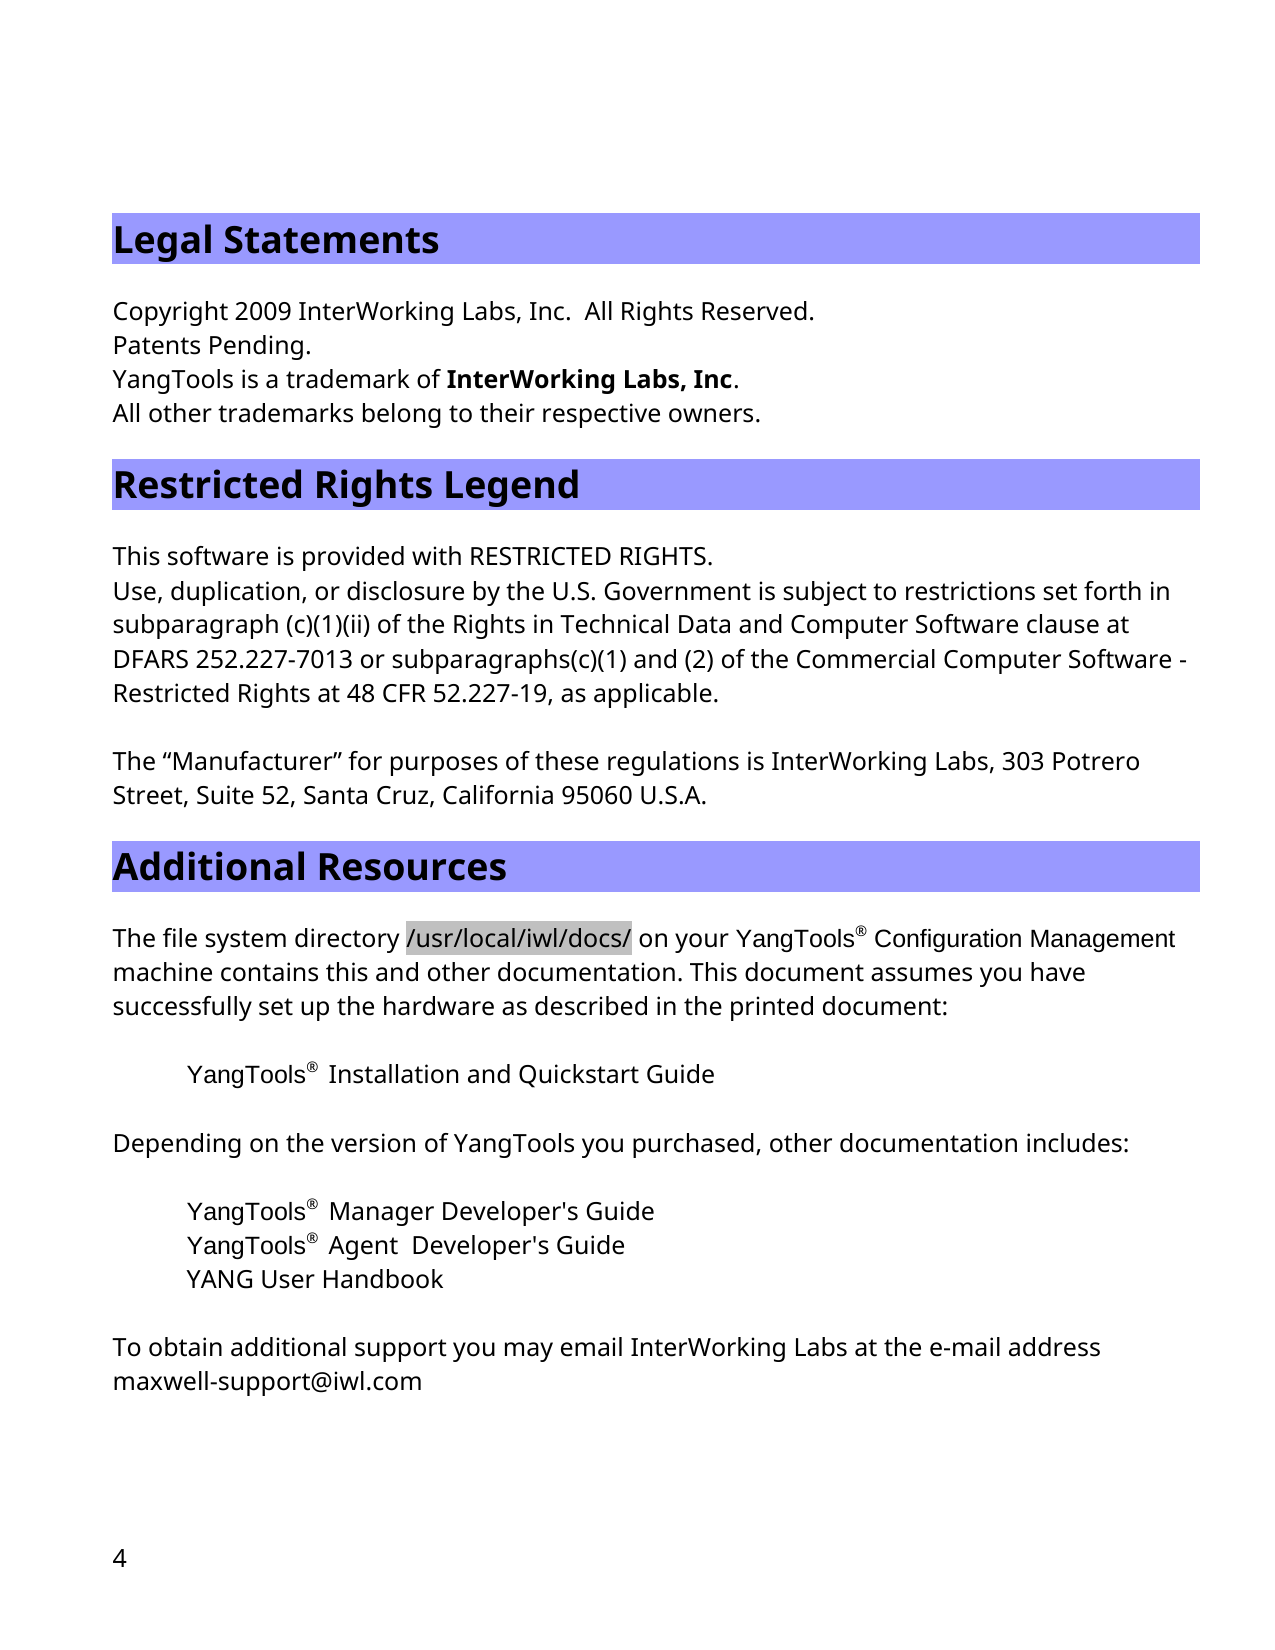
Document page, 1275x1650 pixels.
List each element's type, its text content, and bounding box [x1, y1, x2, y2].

text This software is provided with RESTRICTED RIGHTS. [112, 539, 1200, 573]
text To obtain additional support you may email InterWorking Labs at the e-mail address maxwell-support@iwl.com [112, 1330, 1200, 1398]
text YangTools® Installation and Quickstart Guide [112, 1057, 1200, 1091]
text Use, duplication, or disclosure by the U.S. Government is subject to restrictions set forth in subparagraph (c)(1)(ii) of the Rights in Technical Data and Computer Software clause at DFARS 252.227-7013 or subparagraphs(c)(1) and (2) of the Commercial Computer Software - Restricted Rights at 48 CFR 52.227-19, as applicable. [112, 573, 1200, 709]
text Depending on the version of YangTools you purchased, other documentation includes: [112, 1125, 1200, 1159]
subtitle Legal Statements [112, 213, 1200, 264]
text Patents Pending. [112, 327, 1200, 362]
text Copyright 2009 InterWorking Labs, Inc. All Rights Reserved. [112, 293, 1200, 327]
text YangTools® Agent Developer's Guide [112, 1227, 1200, 1262]
text YANG User Handbook [112, 1262, 1200, 1296]
text The file system directory /usr/local/iwl/docs/ on your YangTools® Configuration Management machine contains this and other documentation. This document assumes you have successfully set up the hardware as described in the printed document: [112, 921, 1200, 1023]
text YangTools® Manager Developer's Guide [112, 1193, 1200, 1227]
text The “Manufacturer” for purposes of these regulations is InterWorking Labs, 303 Potrero Street, Suite 52, Santa Cruz, California 95060 U.S.A. [112, 743, 1200, 812]
subtitle Restricted Rights Legend [112, 459, 1200, 510]
text All other trademarks belong to their respective owners. [112, 396, 1200, 430]
subtitle Additional Resources [112, 841, 1200, 892]
text YangTools is a trademark of InterWorking Labs, Inc. [112, 362, 1200, 396]
